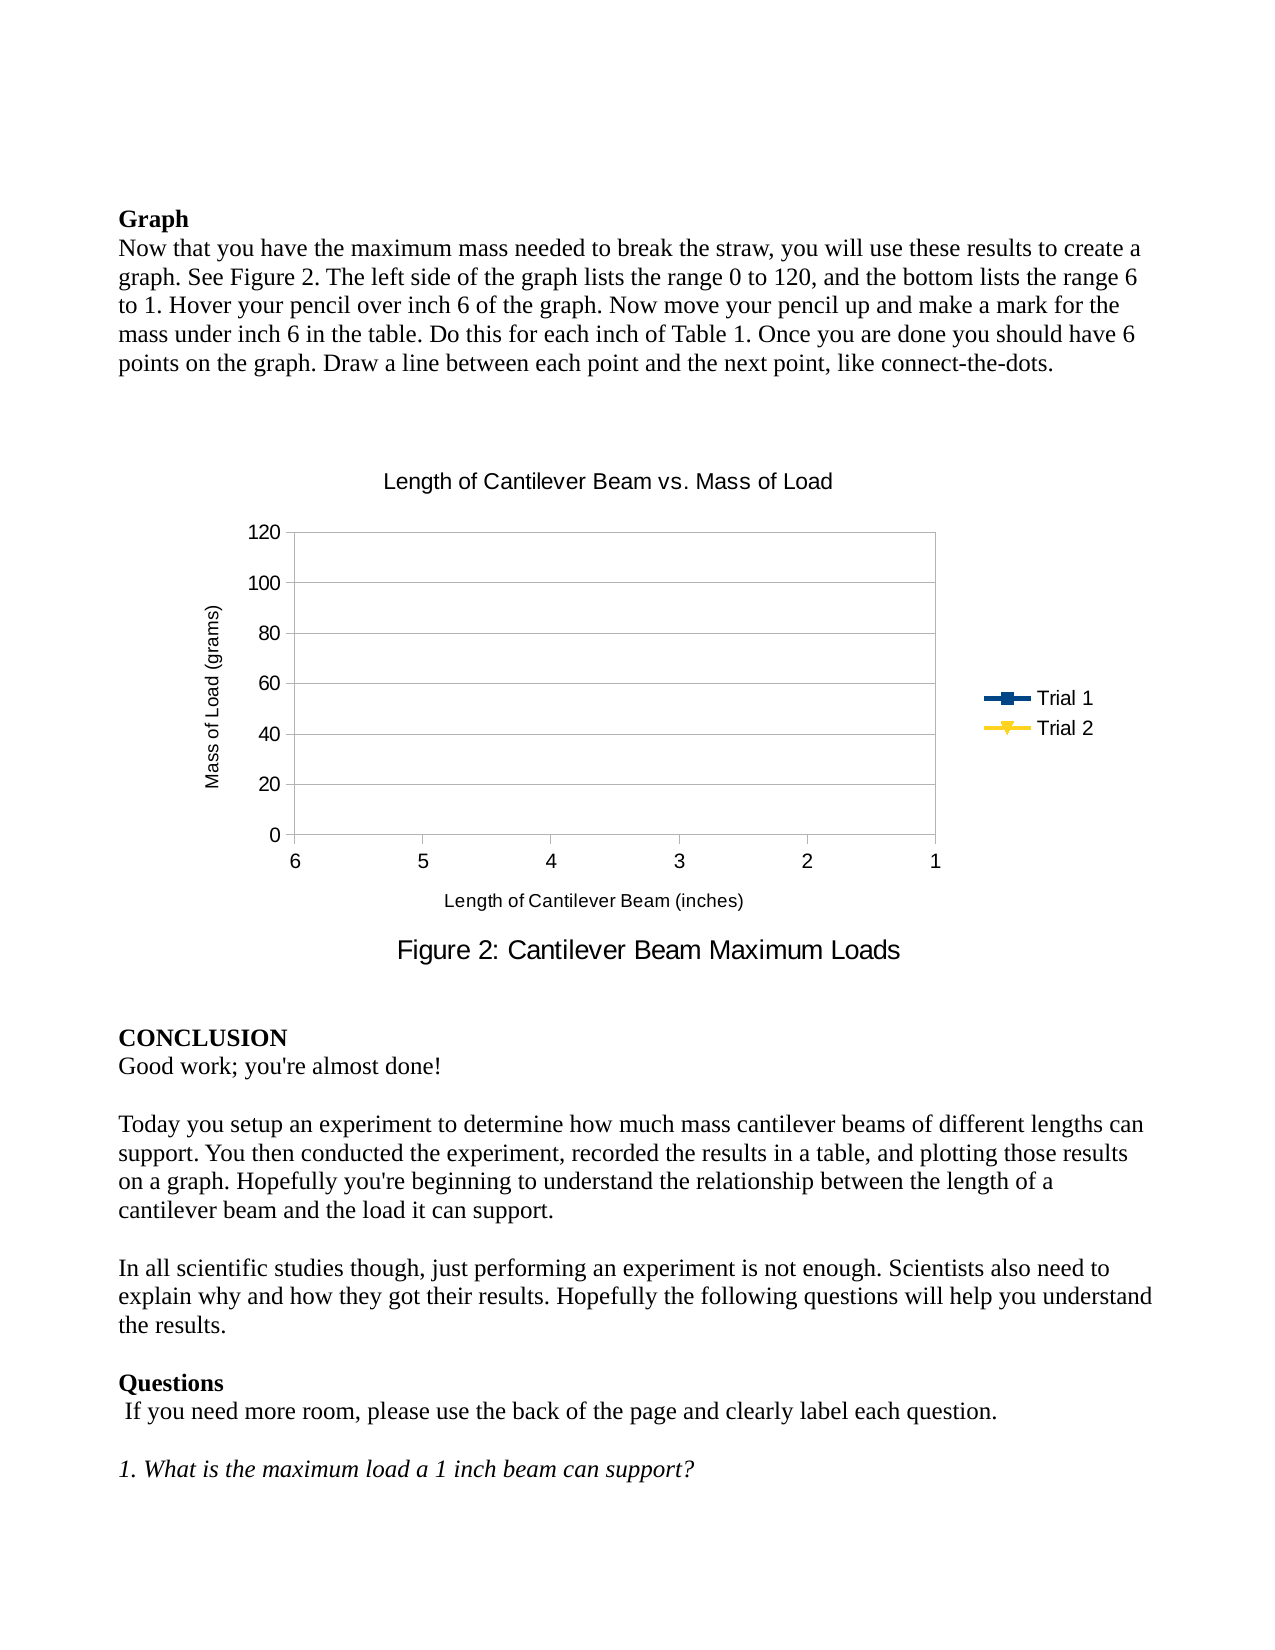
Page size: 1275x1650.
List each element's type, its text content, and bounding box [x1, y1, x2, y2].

text Now that you have the maximum mass needed to break the straw, you will use these results to create a graph. See Figure 2. The left side of the graph lists the range 0 to 120, and the bottom lists the range 6 to 1. Hover your pencil over inch 6 of the graph. Now move your pencil up and make a mark for the mass under inch 6 in the table. Do this for each inch of Table 1. Once you are done you should have 6 points on the graph. Draw a line between each point and the next point, like connect-the-dots. [118, 233, 1157, 377]
text CONCLUSION [118, 1023, 1157, 1051]
text Today you setup an experiment to determine how much mass cantilever beams of different lengths can support. You then conducted the experiment, recorded the results in a table, and plotting those results on a graph. Hopefully you're beginning to understand the relationship between the length of a cantilever beam and the load it can support. [118, 1109, 1157, 1224]
text If you need more room, please use the back of the page and clearly label each question. [118, 1396, 1157, 1425]
list 1. What is the maximum load a 1 inch beam can support? [118, 1454, 1157, 1483]
text Questions [118, 1368, 1157, 1396]
text Good work; you're almost done! [118, 1051, 1157, 1080]
text In all scientific studies though, just performing an experiment is not enough. Scientists also need to explain why and how they got their results. Hopefully the following questions will help you understand the results. [118, 1253, 1157, 1339]
text Graph [118, 204, 1157, 233]
